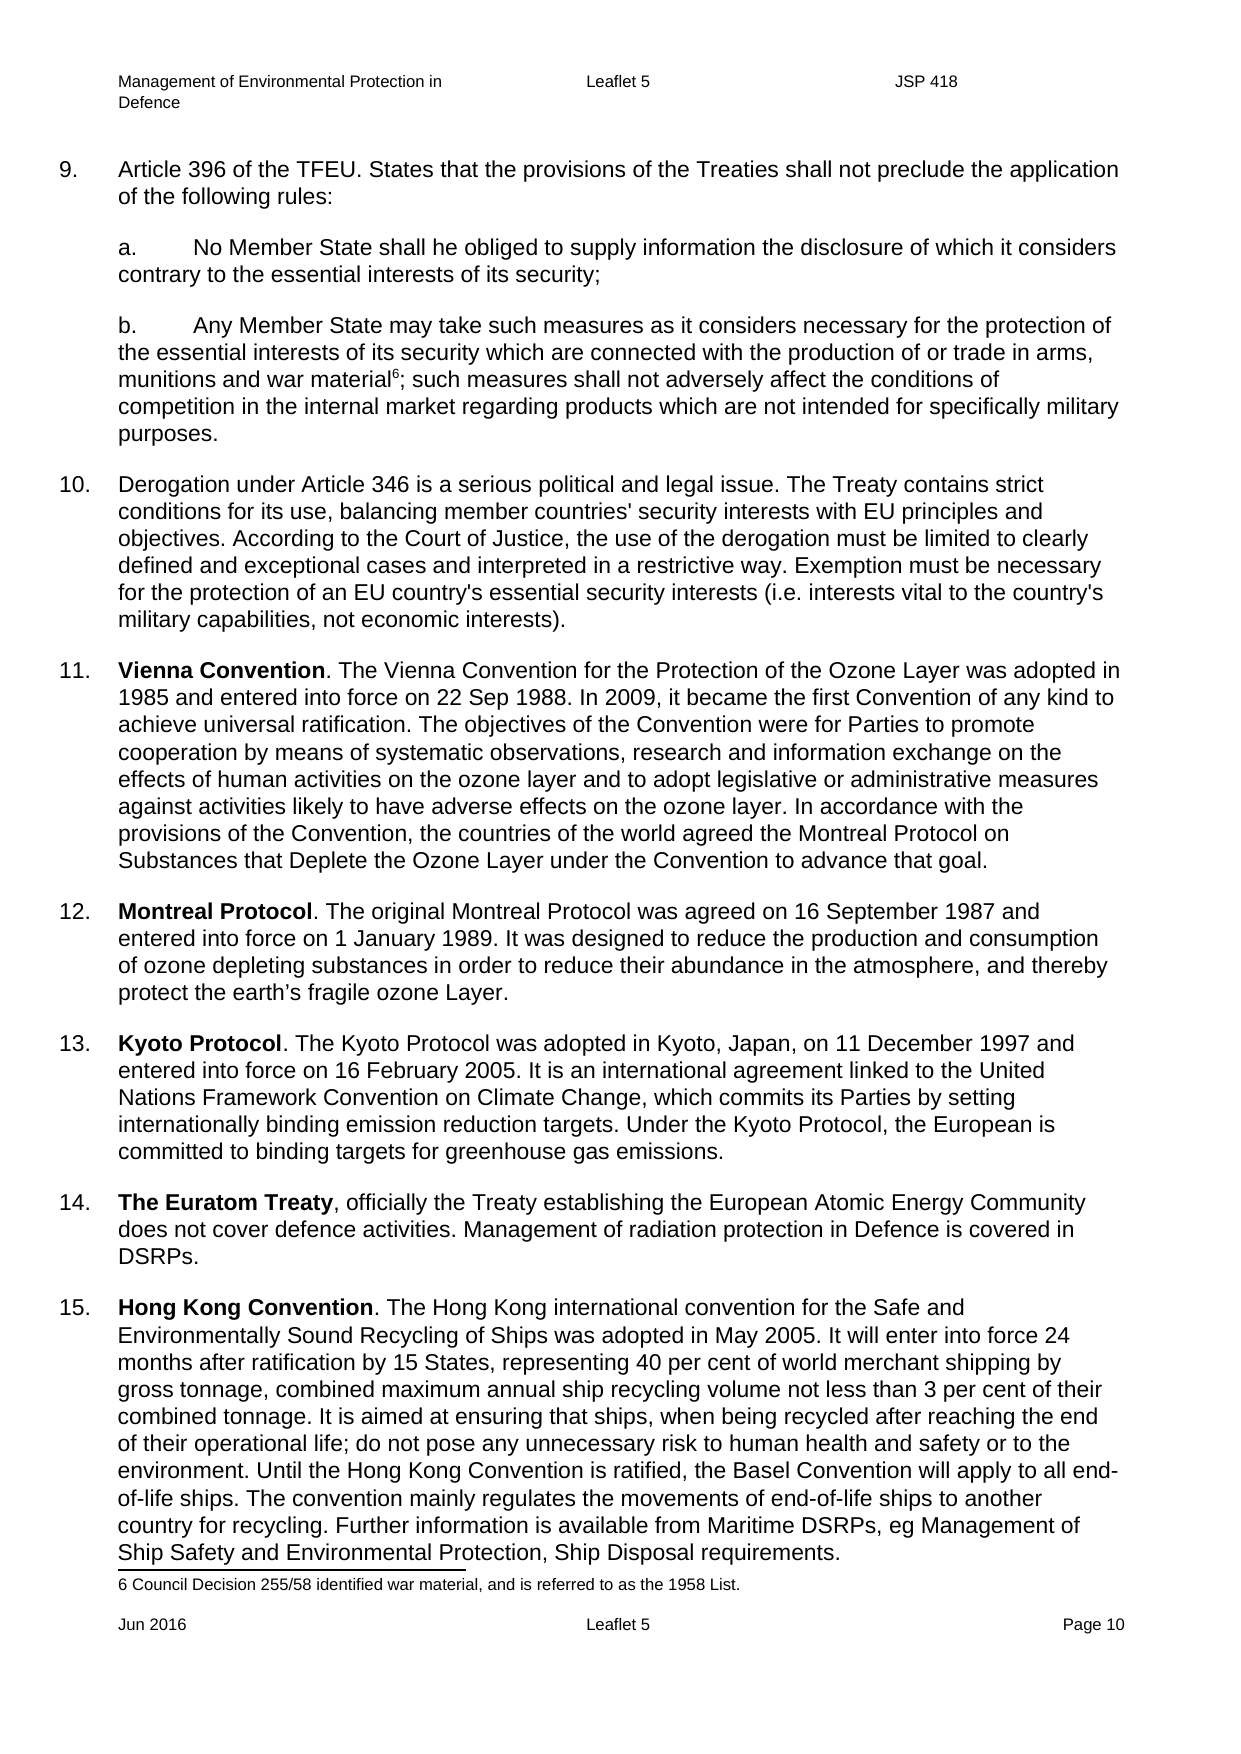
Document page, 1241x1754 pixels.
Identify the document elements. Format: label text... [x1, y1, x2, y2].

list Derogation under Article 346 is a serious political and legal issue. The Treaty contains strict conditions for its use, balancing member countries' security interests with EU principles and objectives. According to the Court of Justice, the use of the derogation must be limited to clearly defined and exceptional cases and interpreted in a restrictive way. Exemption must be necessary for the protection of an EU country's essential security interests (i.e. interests vital to the country's military capabilities, not economic interests). [59, 471, 1123, 633]
list The Euratom Treaty, officially the Treaty establishing the European Atomic Energy Community does not cover defence activities. Management of radiation protection in Defence is covered in DSRPs. [59, 1189, 1123, 1269]
list Montreal Protocol. The original Montreal Protocol was agreed on 16 September 1987 and entered into force on 1 January 1989. It was designed to reduce the production and consumption of ozone depleting substances in order to reduce their abundance in the atmosphere, and thereby protect the earth’s fragile ozone Layer. [59, 898, 1123, 1005]
list Vienna Convention. The Vienna Convention for the Protection of the Ozone Layer was adopted in 1985 and entered into force on 22 Sep 1988. In 2009, it became the first Convention of any kind to achieve universal ratification. The objectives of the Convention were for Parties to promote cooperation by means of systematic observations, research and information exchange on the effects of human activities on the ozone layer and to adopt legislative or administrative measures against activities likely to have adverse effects on the ozone layer. In accordance with the provisions of the Convention, the countries of the world agreed the Montreal Protocol on Substances that Deplete the Ozone Layer under the Convention to advance that goal. [59, 657, 1123, 873]
list Any Member State may take such measures as it considers necessary for the protection of the essential interests of its security which are connected with the production of or trade in arms, munitions and war material; such measures shall not adversely affect the conditions of competition in the internal market regarding products which are not intended for specifically military purposes. [118, 312, 1123, 447]
list Council Decision 255/58 identified war material, and is referred to as the 1958 List. [118, 1570, 1170, 1594]
list Article 396 of the TFEU. States that the provisions of the Treaties shall not preclude the application of the following rules: [59, 156, 1123, 209]
list Hong Kong Convention. The Hong Kong international convention for the Safe and [59, 1294, 1123, 1320]
list Kyoto Protocol. The Kyoto Protocol was adopted in Kyoto, Japan, on 11 December 1997 and entered into force on 16 February 2005. It is an international agreement linked to the United Nations Framework Convention on Climate Change, which commits its Parties by setting internationally binding emission reduction targets. Under the Kyoto Protocol, the European is committed to binding targets for greenhouse gas emissions. [59, 1030, 1123, 1164]
list No Member State shall he obliged to supply information the disclosure of which it considers contrary to the essential interests of its security; [118, 234, 1123, 287]
text Environmentally Sound Recycling of Ships was adopted in May 2005. It will enter into force 24 months after ratification by 15 States, representing 40 per cent of world merchant shipping by gross tonnage, combined maximum annual ship recycling volume not less than 3 per cent of their combined tonnage. It is aimed at ensuring that ships, when being recycled after reaching the end of their operational life; do not pose any unnecessary risk to human health and safety or to the environment. Until the Hong Kong Convention is ratified, the Basel Convention will apply to all end-of-life ships. The convention mainly regulates the movements of end-of-life ships to another country for recycling. Further information is available from Maritime DSRPs, eg Management of Ship Safety and Environmental Protection, Ship Disposal requirements. [117, 1322, 1123, 1565]
